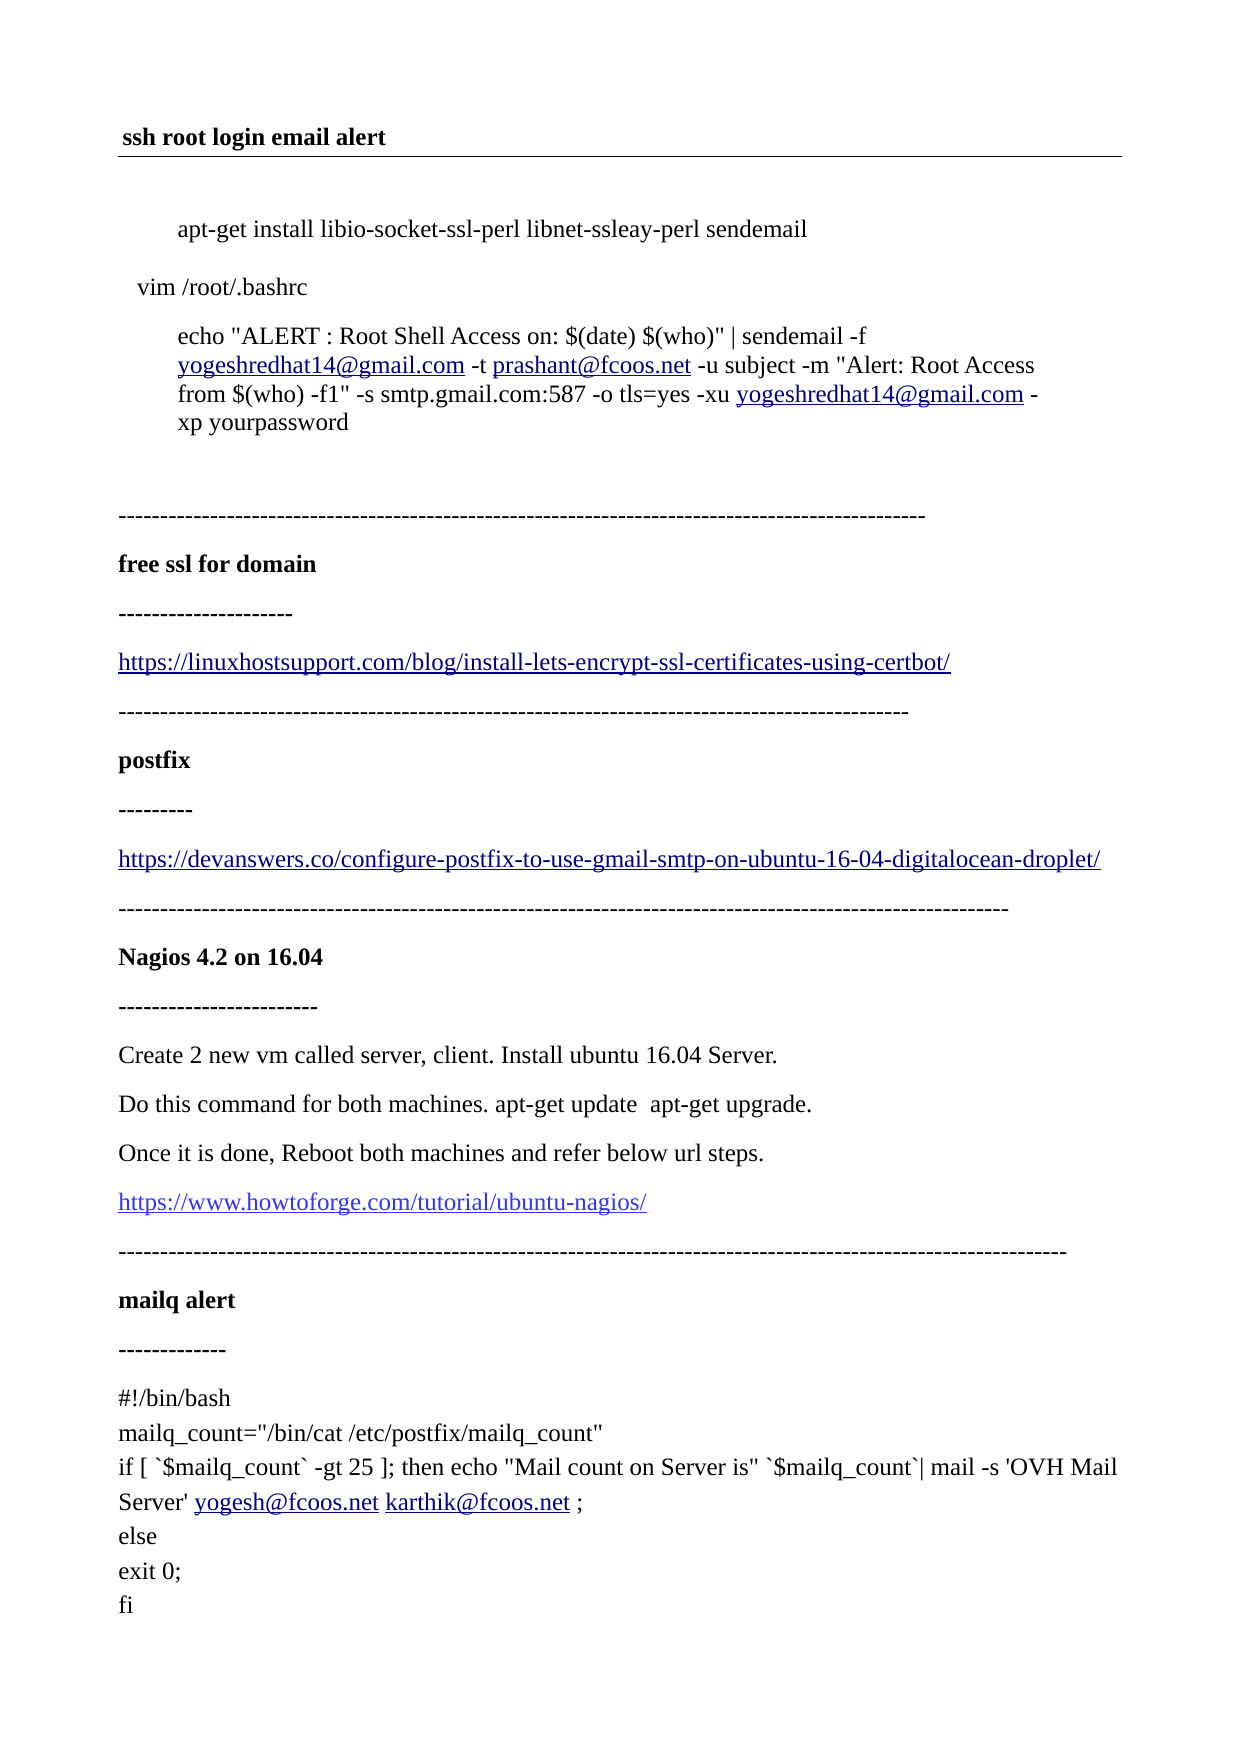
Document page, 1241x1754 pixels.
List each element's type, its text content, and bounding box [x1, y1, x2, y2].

text ------------------------ [118, 991, 1122, 1019]
text --------------------- [118, 598, 1122, 627]
text Create 2 new vm called server, client. Install ubuntu 16.04 Server. [118, 1040, 1122, 1069]
text ------------------------------------------------------------------------------------------------- [118, 466, 1122, 529]
text postfix [118, 746, 1122, 774]
text #!/bin/bash mailq_count="/bin/cat /etc/postfix/mailq_count" if [ `$mailq_count` -gt 25 ]; then echo "Mail count on Server is" `$mailq_count`| mail -s 'OVH Mail Server' yogesh@fcoos.net karthik@fcoos.net ; else exit 0; fi [118, 1383, 1122, 1619]
text free ssl for domain [118, 549, 1122, 578]
text ----------------------------------------------------------------------------------------------- [118, 696, 1122, 725]
text Once it is done, Reboot both machines and refer below url steps. [118, 1138, 1122, 1167]
text vim /root/.bashrc [118, 272, 1122, 301]
text --------- [118, 794, 1122, 823]
text ssh root login email alert [118, 118, 1122, 156]
text apt-get install libio-socket-ssl-perl libnet-ssleay-perl sendemail [177, 214, 1063, 243]
text https://www.howtoforge.com/tutorial/ubuntu-nagios/ [118, 1187, 1122, 1216]
text Nagios 4.2 on 16.04 [118, 942, 1122, 971]
text mailq alert [118, 1285, 1122, 1314]
text echo "ALERT : Root Shell Access on: $(date) $(who)" | sendemail -f yogeshredhat14@gmail.com -t prashant@fcoos.net -u subject -m "Alert: Root Access from $(who) -f1" -s smtp.gmail.com:587 -o tls=yes -xu yogeshredhat14@gmail.com -xp yourpassword [177, 321, 1063, 436]
text Do this command for both machines. apt-get update apt-get upgrade. [118, 1089, 1122, 1118]
text ------------- [118, 1334, 1122, 1363]
text ----------------------------------------------------------------------------------------------------------- [118, 893, 1122, 921]
text https://devanswers.co/configure-postfix-to-use-gmail-smtp-on-ubuntu-16-04-digitalocean-droplet/ [118, 844, 1122, 872]
text ------------------------------------------------------------------------------------------------------------------ [118, 1236, 1122, 1265]
text https://linuxhostsupport.com/blog/install-lets-encrypt-ssl-certificates-using-certbot/ [118, 647, 1122, 676]
